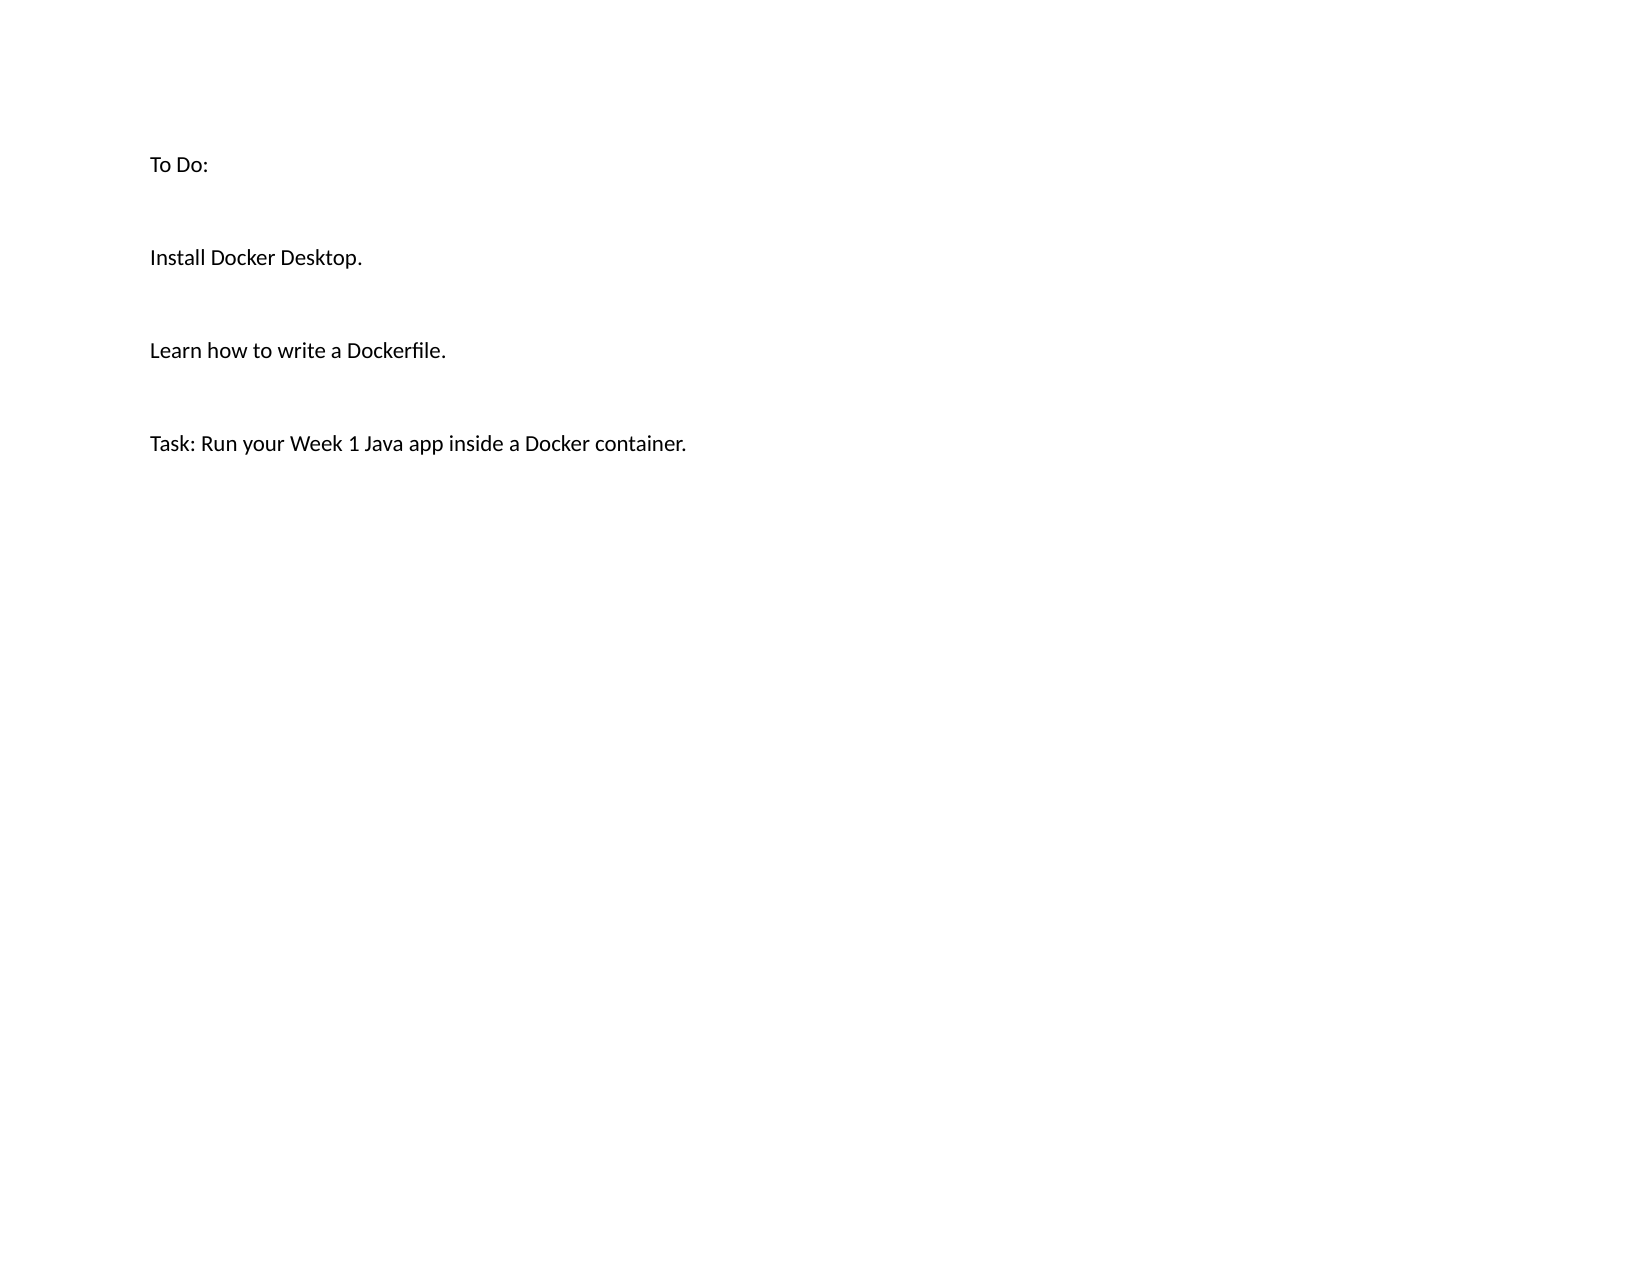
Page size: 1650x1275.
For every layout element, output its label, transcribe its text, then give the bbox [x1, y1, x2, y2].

text Learn how to write a Dockerfile. [150, 336, 1500, 364]
text Task: Run your Week 1 Java app inside a Docker container. [150, 429, 1500, 457]
text To Do: [150, 150, 1500, 178]
text Install Docker Desktop. [150, 243, 1500, 271]
